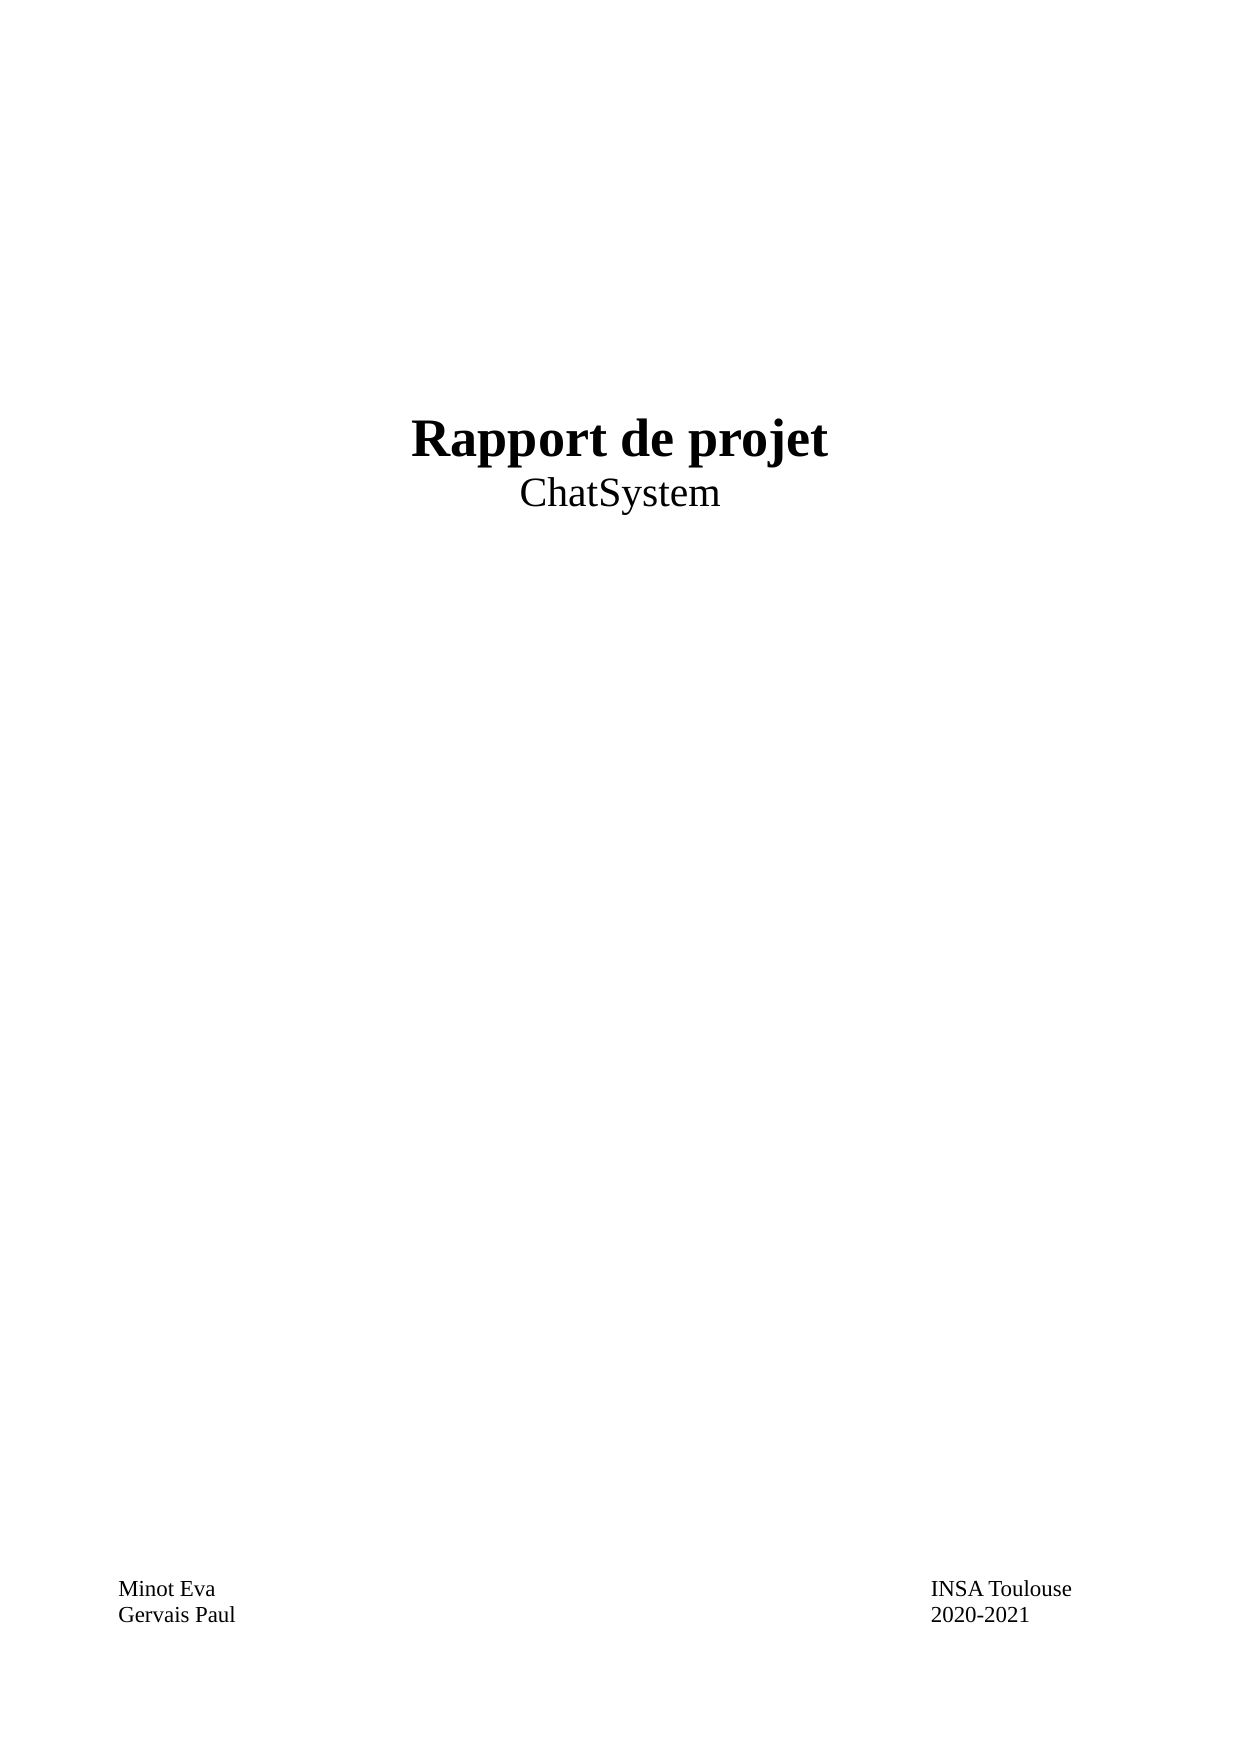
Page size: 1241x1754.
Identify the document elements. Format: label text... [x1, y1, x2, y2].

text Minot Eva INSA Toulouse [118, 1575, 1122, 1601]
text ChatSystem [118, 468, 1122, 516]
text Gervais Paul 2020-2021 [118, 1601, 1122, 1627]
text Rapport de projet [118, 406, 1122, 468]
